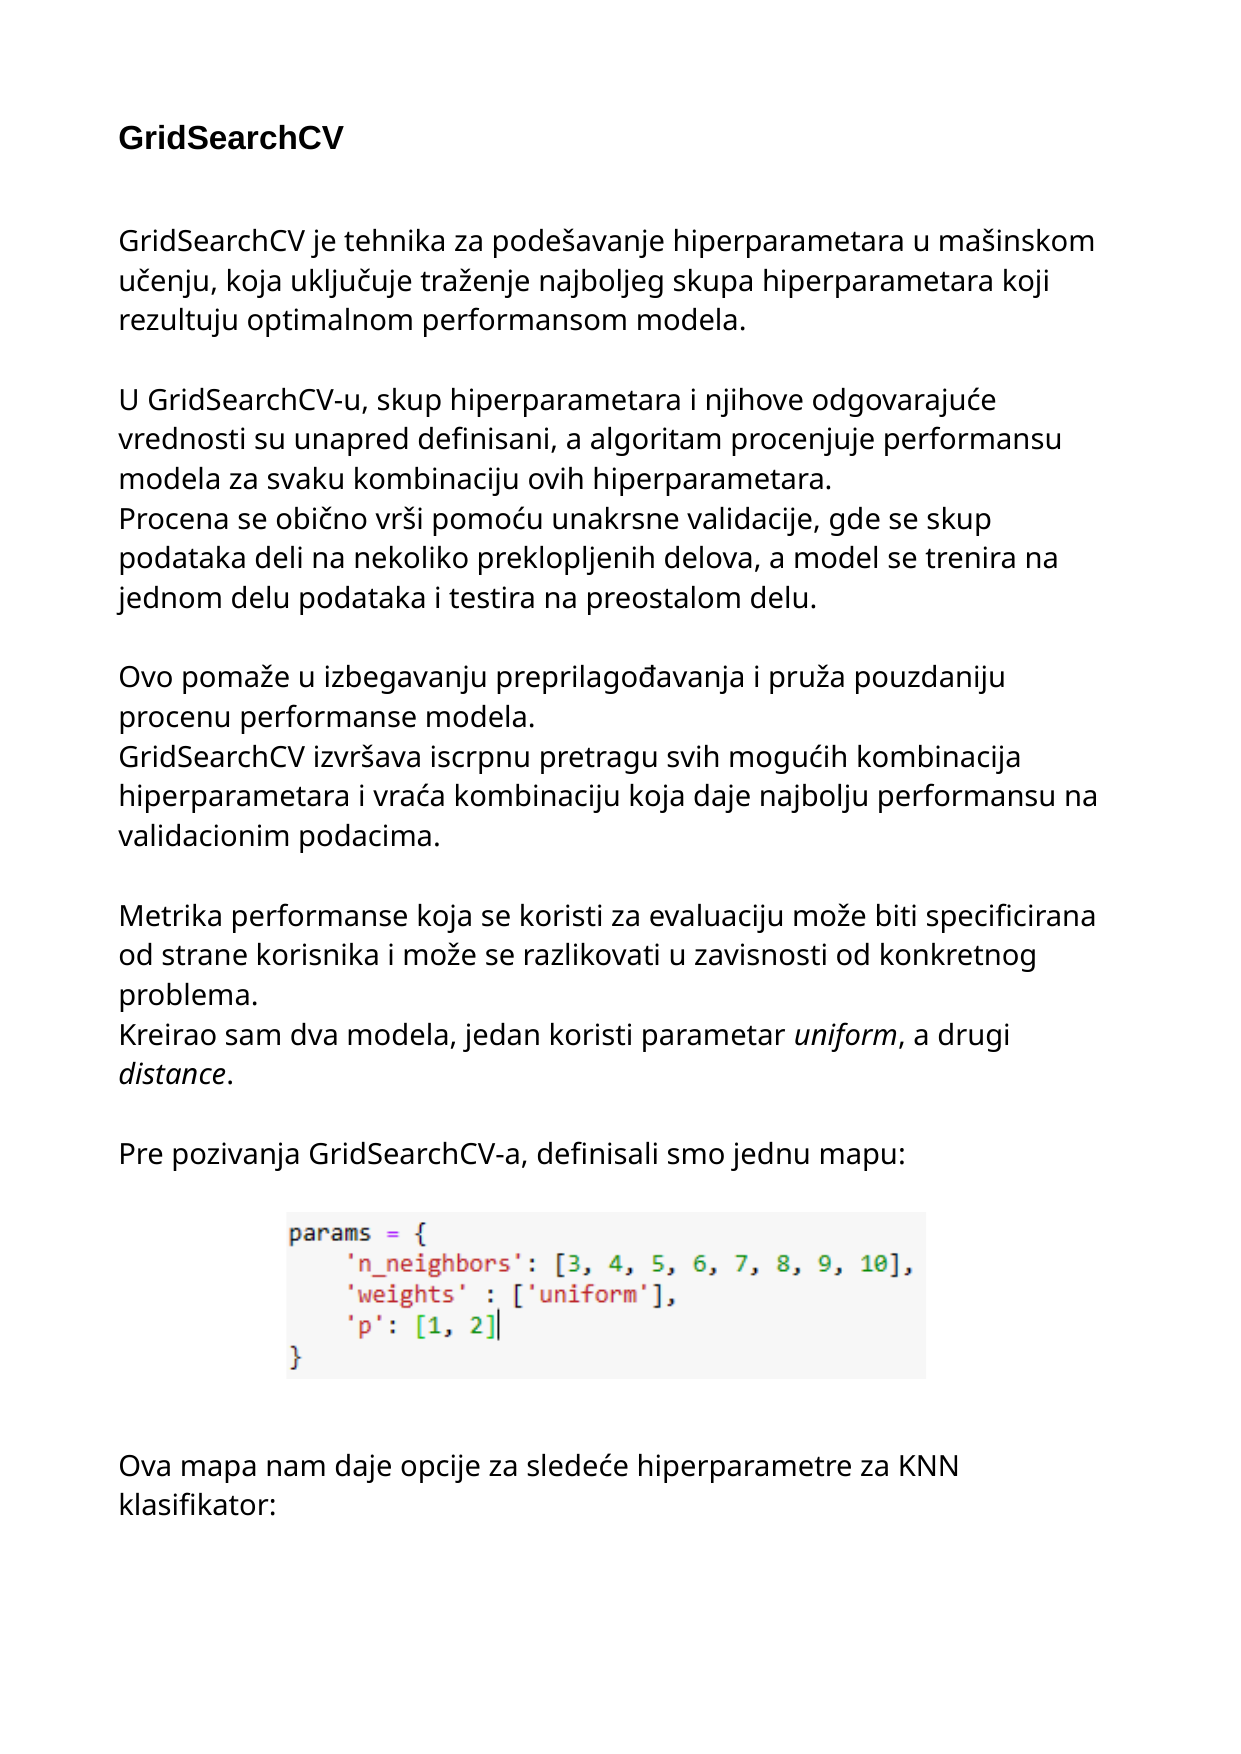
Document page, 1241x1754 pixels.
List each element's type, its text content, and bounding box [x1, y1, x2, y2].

text GridSearchCV je tehnika za podešavanje hiperparametara u mašinskom učenju, koja uključuje traženje najboljeg skupa hiperparametara koji rezultuju optimalnom performansom modela. [118, 220, 1122, 339]
text Pre pozivanja GridSearchCV-a, definisali smo jednu mapu: [118, 1133, 1122, 1173]
picture [286, 1212, 927, 1379]
text Procena se obično vrši pomoću unakrsne validacije, gde se skup podataka deli na nekoliko preklopljenih delova, a model se trenira na jednom delu podataka i testira na preostalom delu. [118, 498, 1122, 617]
text Ova mapa nam daje opcije za sledeće hiperparametre za KNN klasifikator: [118, 1445, 1122, 1524]
text Metrika performanse koja se koristi za evaluaciju može biti specificirana od strane korisnika i može se razlikovati u zavisnosti od konkretnog problema. Kreirao sam dva modela, jedan koristi parametar uniform, a drugi distance. [118, 895, 1122, 1093]
text Ovo pomaže u izbegavanju preprilagođavanja i pruža pouzdaniju procenu performanse modela. [118, 657, 1122, 736]
text U GridSearchCV-u, skup hiperparametara i njihove odgovarajuće vrednosti su unapred definisani, a algoritam procenjuje performansu modela za svaku kombinaciju ovih hiperparametara. [118, 379, 1122, 498]
text GridSearchCV izvršava iscrpnu pretragu svih mogućih kombinacija hiperparametara i vraća kombinaciju koja daje najbolju performansu na validacionim podacima. [118, 736, 1122, 855]
subtitle GridSearchCV [118, 118, 1122, 157]
